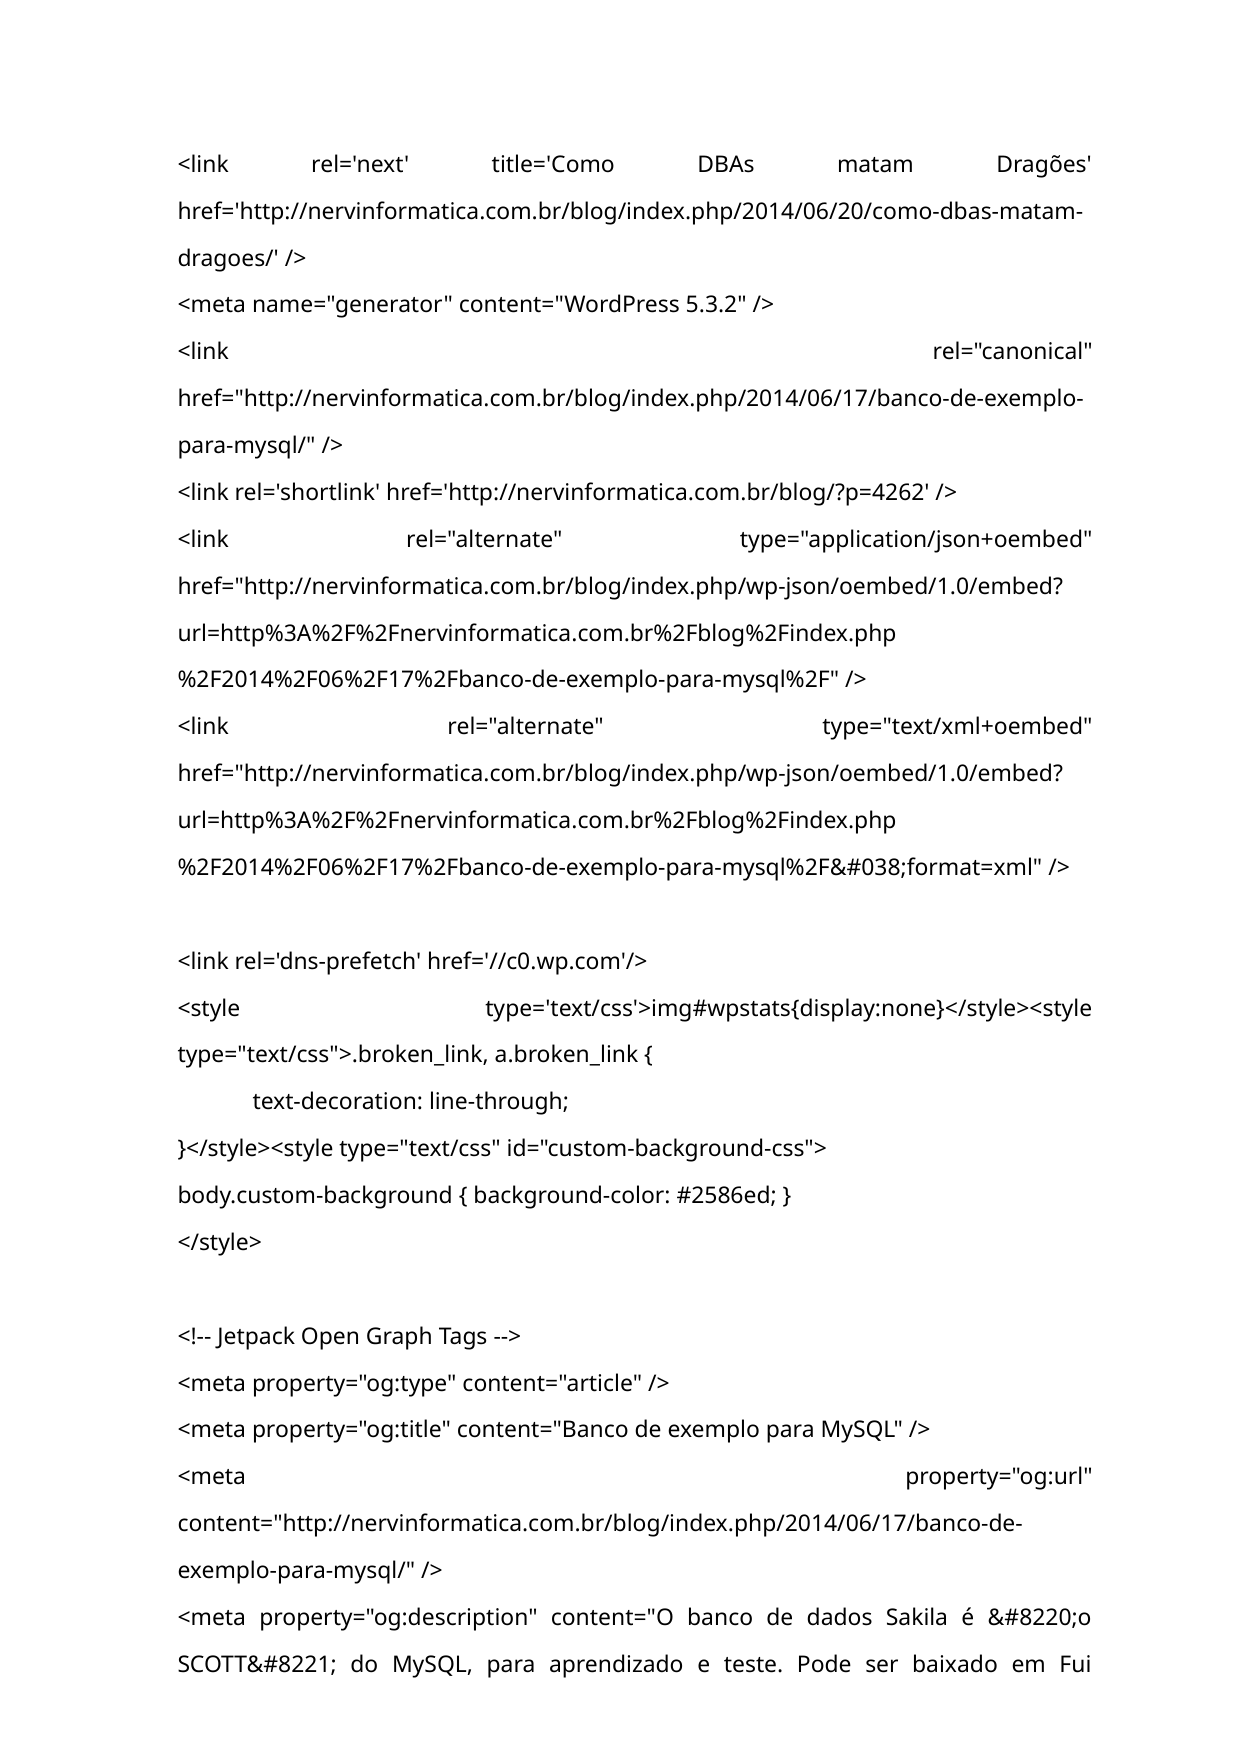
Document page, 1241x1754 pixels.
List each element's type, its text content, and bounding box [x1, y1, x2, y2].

text <meta property="og:url" content="http://nervinformatica.com.br/blog/index.php/2014/06/17/banco-de-exemplo-para-mysql/" /> [177, 1460, 1092, 1585]
text text-decoration: line-through; [177, 1085, 1092, 1116]
text }</style><style type="text/css" id="custom-background-css"> [177, 1132, 1092, 1163]
text <link rel="canonical" href="http://nervinformatica.com.br/blog/index.php/2014/06/17/banco-de-exemplo-para-mysql/" /> [177, 335, 1092, 460]
text <meta property="og:title" content="Banco de exemplo para MySQL" /> [177, 1413, 1092, 1444]
text <style type='text/css'>img#wpstats{display:none}</style><style type="text/css">.broken_link, a.broken_link { [177, 991, 1092, 1069]
text <link rel='next' title='Como DBAs matam Dragões' href='http://nervinformatica.com.br/blog/index.php/2014/06/20/como-dbas-matam-dragoes/' /> [177, 148, 1092, 273]
text <link rel="alternate" type="application/json+oembed" href="http://nervinformatica.com.br/blog/index.php/wp-json/oembed/1.0/embed?url=http%3A%2F%2Fnervinformatica.com.br%2Fblog%2Findex.php%2F2014%2F06%2F17%2Fbanco-de-exemplo-para-mysql%2F" /> [177, 523, 1092, 694]
text <meta property="og:type" content="article" /> [177, 1366, 1092, 1398]
text </style> [177, 1226, 1092, 1257]
text <meta name="generator" content="WordPress 5.3.2" /> [177, 288, 1092, 319]
text <link rel='dns-prefetch' href='//c0.wp.com'/> [177, 944, 1092, 976]
text <link rel="alternate" type="text/xml+oembed" href="http://nervinformatica.com.br/blog/index.php/wp-json/oembed/1.0/embed?url=http%3A%2F%2Fnervinformatica.com.br%2Fblog%2Findex.php%2F2014%2F06%2F17%2Fbanco-de-exemplo-para-mysql%2F&#038;format=xml" /> [177, 710, 1092, 882]
text <link rel='shortlink' href='http://nervinformatica.com.br/blog/?p=4262' /> [177, 476, 1092, 507]
text body.custom-background { background-color: #2586ed; } [177, 1179, 1092, 1210]
text <meta property="og:description" content="O banco de dados Sakila é &#8220;o SCOTT&#8221; do MySQL, para aprendizado e teste. Pode ser baixado em Fui [177, 1601, 1092, 1679]
text <!-- Jetpack Open Graph Tags --> [177, 1319, 1092, 1351]
